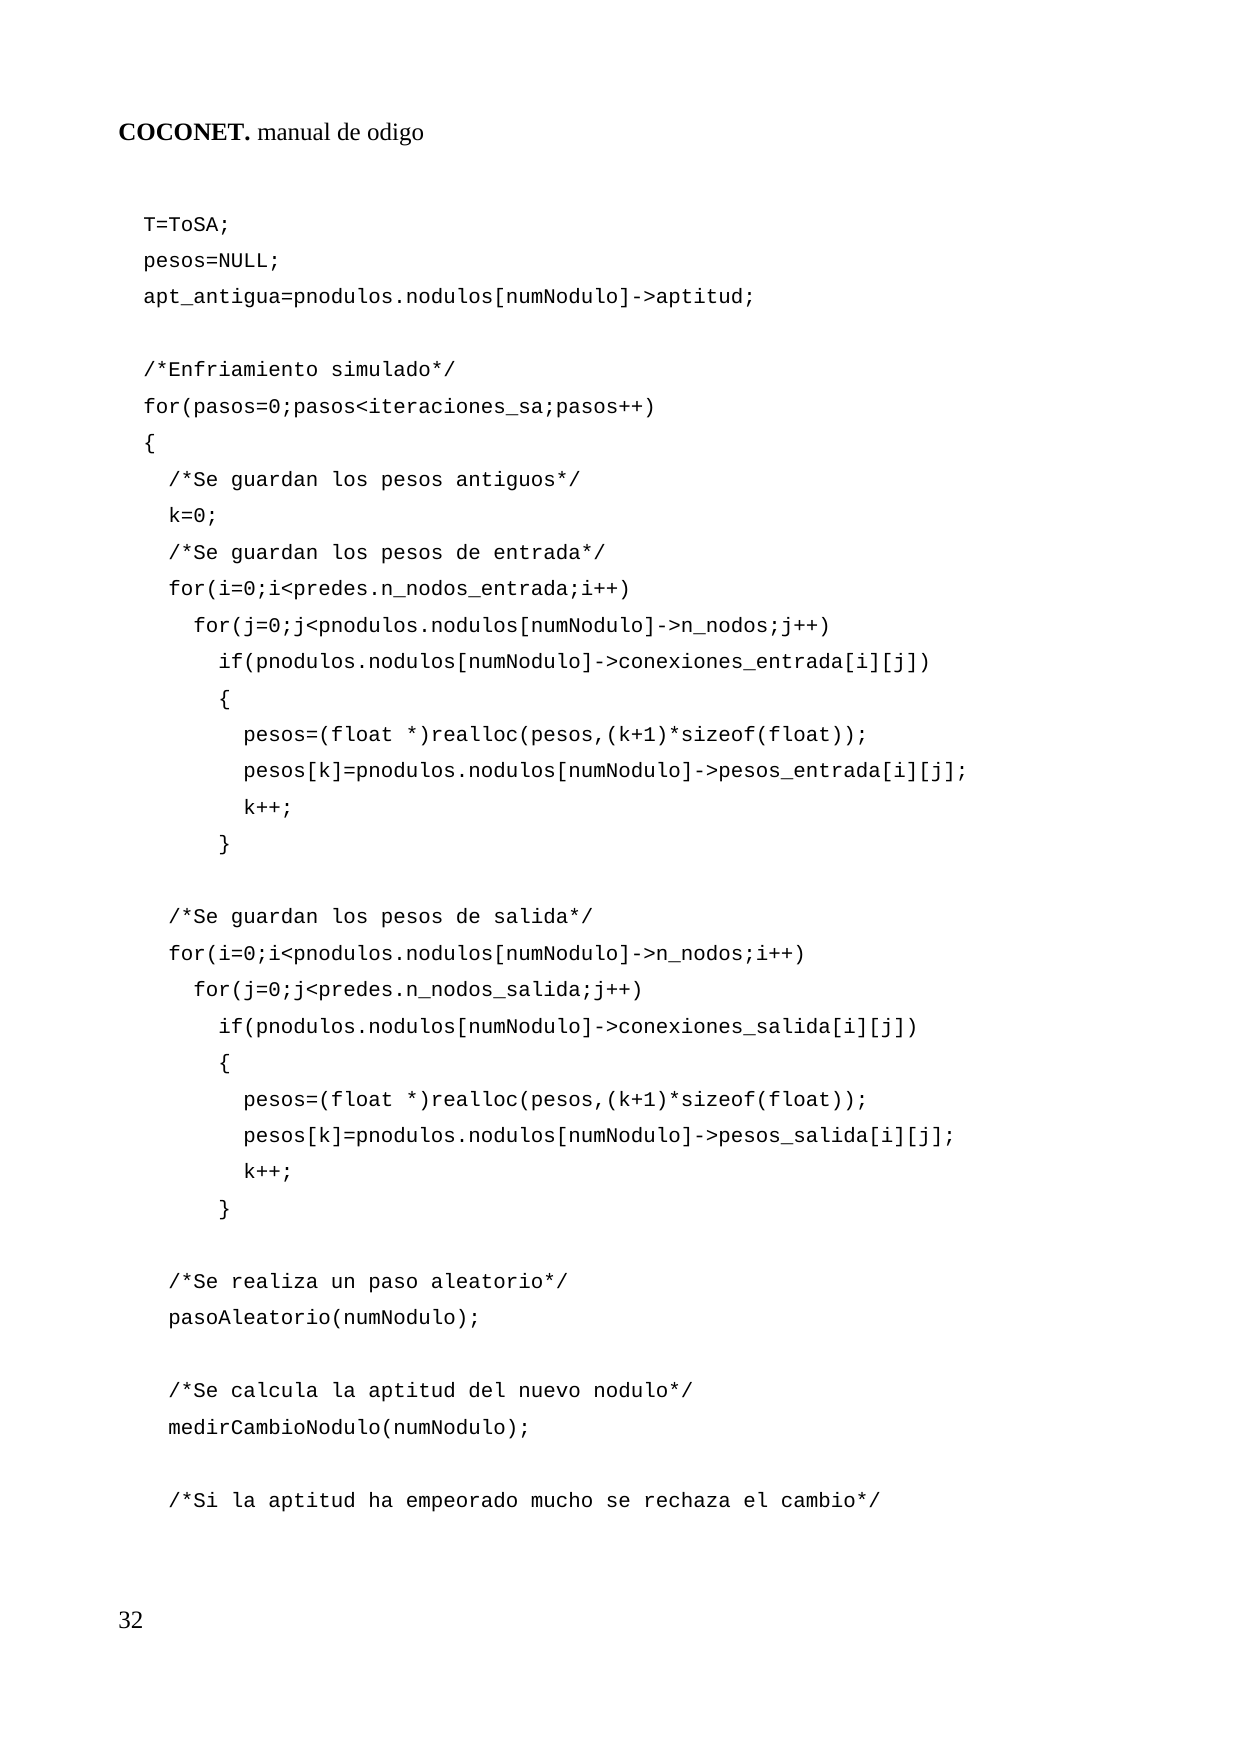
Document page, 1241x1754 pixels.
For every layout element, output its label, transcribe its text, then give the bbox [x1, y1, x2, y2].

text pesos=(float *)realloc(pesos,(k+1)*sizeof(float)); [118, 1088, 1122, 1112]
text /*Enfriamiento simulado*/ [118, 359, 1122, 383]
text pasoAleatorio(numNodulo); [118, 1307, 1122, 1331]
text } [118, 833, 1122, 857]
text /*Se guardan los pesos de entrada*/ [118, 542, 1122, 566]
text T=ToSA; [118, 213, 1122, 237]
text for(j=0;j<pnodulos.nodulos[numNodulo]->n_nodos;j++) [118, 614, 1122, 638]
text for(j=0;j<predes.n_nodos_salida;j++) [118, 979, 1122, 1003]
text /*Se realiza un paso aleatorio*/ [118, 1271, 1122, 1295]
text pesos[k]=pnodulos.nodulos[numNodulo]->pesos_entrada[i][j]; [118, 760, 1122, 784]
text /*Se guardan los pesos antiguos*/ [118, 469, 1122, 493]
text pesos=(float *)realloc(pesos,(k+1)*sizeof(float)); [118, 724, 1122, 748]
text k++; [118, 797, 1122, 821]
text for(i=0;i<predes.n_nodos_entrada;i++) [118, 578, 1122, 602]
text if(pnodulos.nodulos[numNodulo]->conexiones_salida[i][j]) [118, 1016, 1122, 1039]
text pesos[k]=pnodulos.nodulos[numNodulo]->pesos_salida[i][j]; [118, 1125, 1122, 1149]
text { [118, 687, 1122, 711]
text if(pnodulos.nodulos[numNodulo]->conexiones_entrada[i][j]) [118, 651, 1122, 675]
text /*Si la aptitud ha empeorado mucho se rechaza el cambio*/ [118, 1489, 1122, 1513]
text { [118, 432, 1122, 456]
text pesos=NULL; [118, 250, 1122, 274]
text /*Se guardan los pesos de salida*/ [118, 906, 1122, 930]
text apt_antigua=pnodulos.nodulos[numNodulo]->aptitud; [118, 286, 1122, 310]
text } [118, 1198, 1122, 1222]
text /*Se calcula la aptitud del nuevo nodulo*/ [118, 1380, 1122, 1404]
text for(pasos=0;pasos<iteraciones_sa;pasos++) [118, 396, 1122, 420]
text medirCambioNodulo(numNodulo); [118, 1417, 1122, 1441]
text k=0; [118, 505, 1122, 529]
text for(i=0;i<pnodulos.nodulos[numNodulo]->n_nodos;i++) [118, 943, 1122, 967]
text { [118, 1052, 1122, 1076]
text k++; [118, 1161, 1122, 1185]
